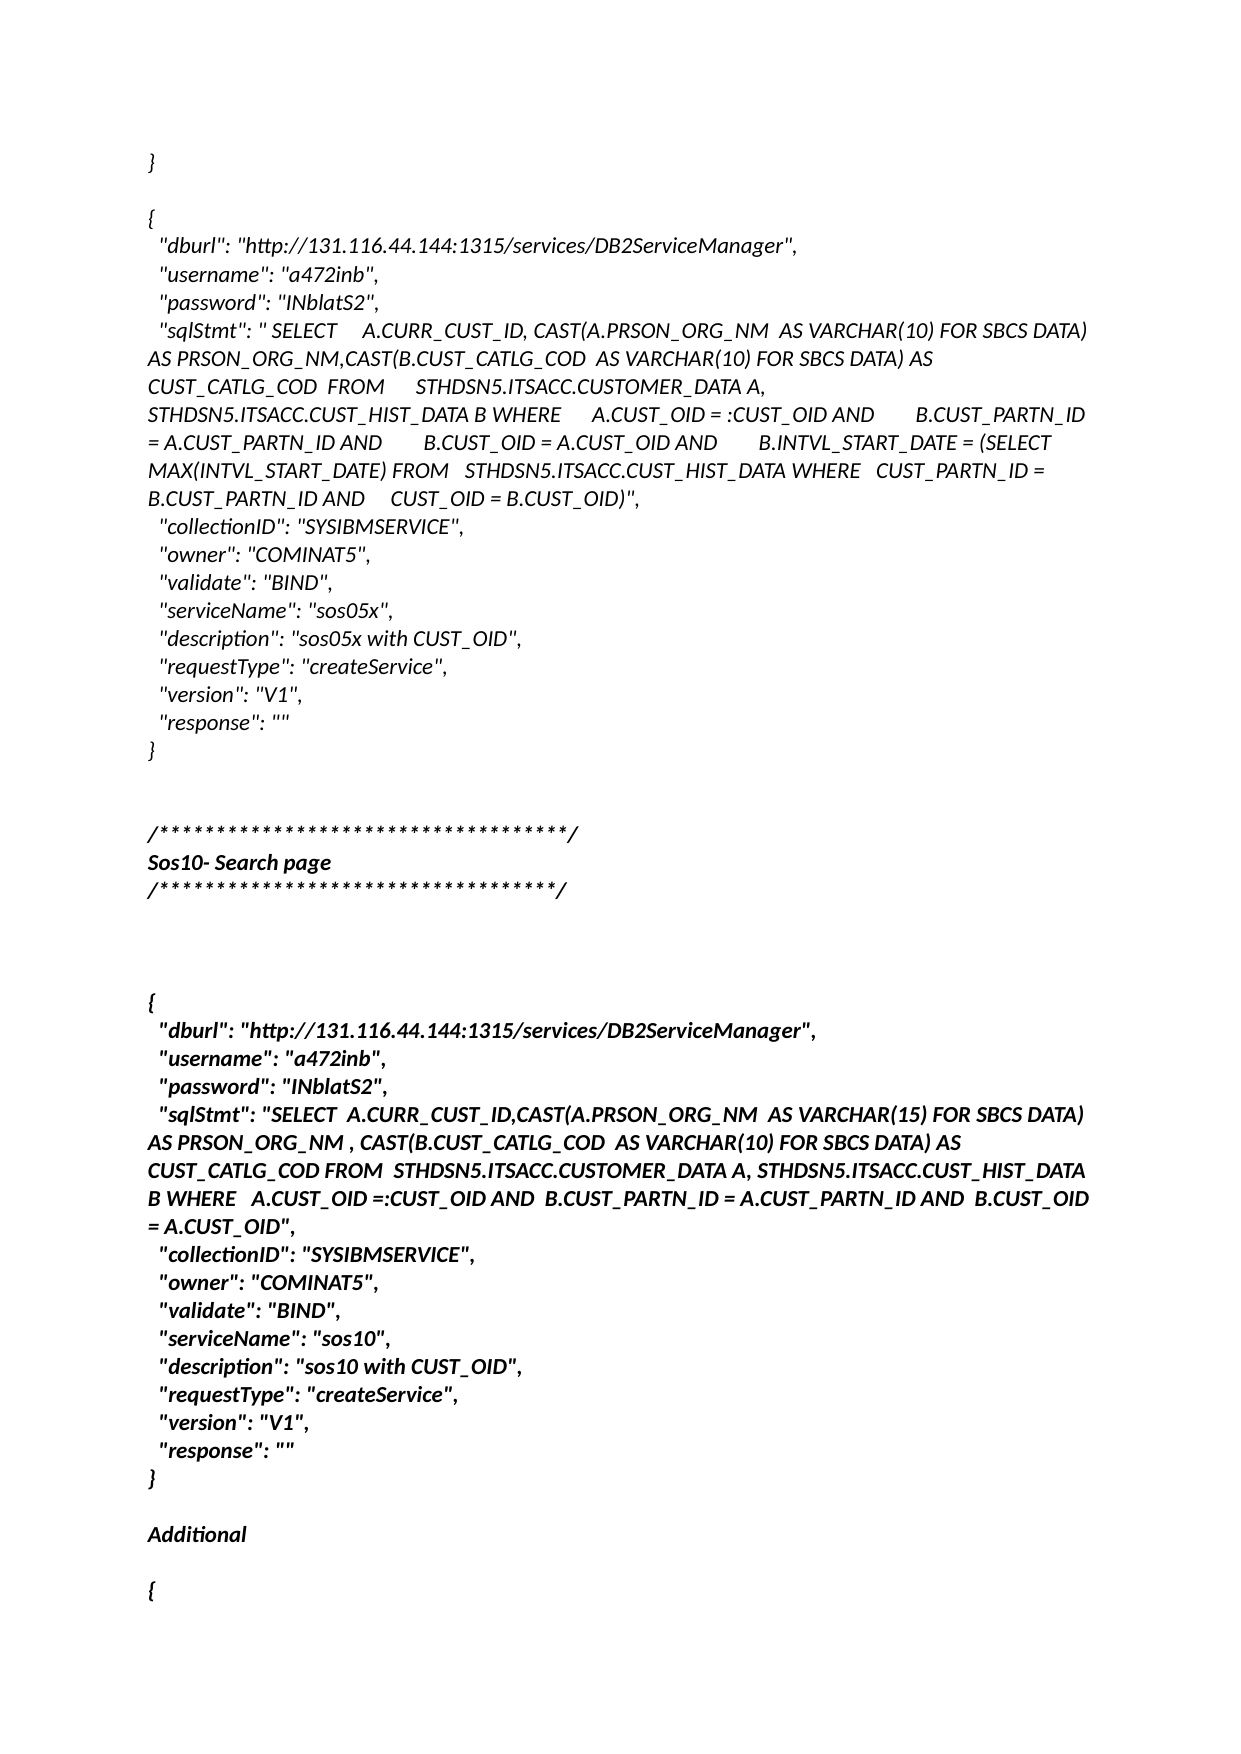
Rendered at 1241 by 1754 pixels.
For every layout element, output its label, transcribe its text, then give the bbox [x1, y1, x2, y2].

text "requestType": "createService", [148, 1381, 1093, 1408]
text "version": "V1", [148, 1408, 1093, 1437]
text Additional [148, 1521, 1093, 1549]
text "collectionID": "SYSIBMSERVICE", [148, 1240, 1093, 1268]
text "sqlStmt": "SELECT A.CURR_CUST_ID,CAST(A.PRSON_ORG_NM AS VARCHAR(15) FOR SBCS DATA) AS PRSON_ORG_NM , CAST(B.CUST_CATLG_COD AS VARCHAR(10) FOR SBCS DATA) AS CUST_CATLG_COD FROM STHDSN5.ITSACC.CUSTOMER_DATA A, STHDSN5.ITSACC.CUST_HIST_DATA B WHERE A.CUST_OID =:CUST_OID AND B.CUST_PARTN_ID = A.CUST_PARTN_ID AND B.CUST_OID = A.CUST_OID", [148, 1100, 1093, 1240]
text "dburl": "http://131.116.44.144:1315/services/DB2ServiceManager", [148, 232, 1093, 260]
text "sqlStmt": " SELECT A.CURR_CUST_ID, CAST(A.PRSON_ORG_NM AS VARCHAR(10) FOR SBCS DATA) AS PRSON_ORG_NM,CAST(B.CUST_CATLG_COD AS VARCHAR(10) FOR SBCS DATA) AS CUST_CATLG_COD FROM STHDSN5.ITSACC.CUSTOMER_DATA A, STHDSN5.ITSACC.CUST_HIST_DATA B WHERE A.CUST_OID = :CUST_OID AND B.CUST_PARTN_ID = A.CUST_PARTN_ID AND B.CUST_OID = A.CUST_OID AND B.INTVL_START_DATE = (SELECT MAX(INTVL_START_DATE) FROM STHDSN5.ITSACC.CUST_HIST_DATA WHERE CUST_PARTN_ID = B.CUST_PARTN_ID AND CUST_OID = B.CUST_OID)", [148, 316, 1093, 512]
text "description": "sos10 with CUST_OID", [148, 1352, 1093, 1381]
text "password": "INblatS2", [148, 288, 1093, 316]
text "owner": "COMINAT5", [148, 1268, 1093, 1296]
text "response": "" [148, 1437, 1093, 1464]
text "collectionID": "SYSIBMSERVICE", [148, 512, 1093, 540]
text "version": "V1", [148, 680, 1093, 708]
text "username": "a472inb", [148, 260, 1093, 288]
text "owner": "COMINAT5", [148, 540, 1093, 568]
text /************************************/ [148, 820, 1093, 848]
text "description": "sos05x with CUST_OID", [148, 624, 1093, 652]
text "username": "a472inb", [148, 1044, 1093, 1072]
text { [148, 1577, 1093, 1605]
text "validate": "BIND", [148, 568, 1093, 596]
text "requestType": "createService", [148, 652, 1093, 680]
text "dburl": "http://131.116.44.144:1315/services/DB2ServiceManager", [148, 1016, 1093, 1044]
text } [148, 736, 1093, 764]
text "serviceName": "sos10", [148, 1324, 1093, 1352]
text } [148, 1464, 1093, 1493]
text /***********************************/ [148, 876, 1093, 904]
text "serviceName": "sos05x", [148, 596, 1093, 624]
text "password": "INblatS2", [148, 1072, 1093, 1100]
text } [148, 148, 1093, 176]
text Sos10- Search page [148, 848, 1093, 876]
text { [148, 204, 1093, 232]
text "response": "" [148, 708, 1093, 736]
text { [148, 988, 1093, 1016]
text "validate": "BIND", [148, 1296, 1093, 1324]
